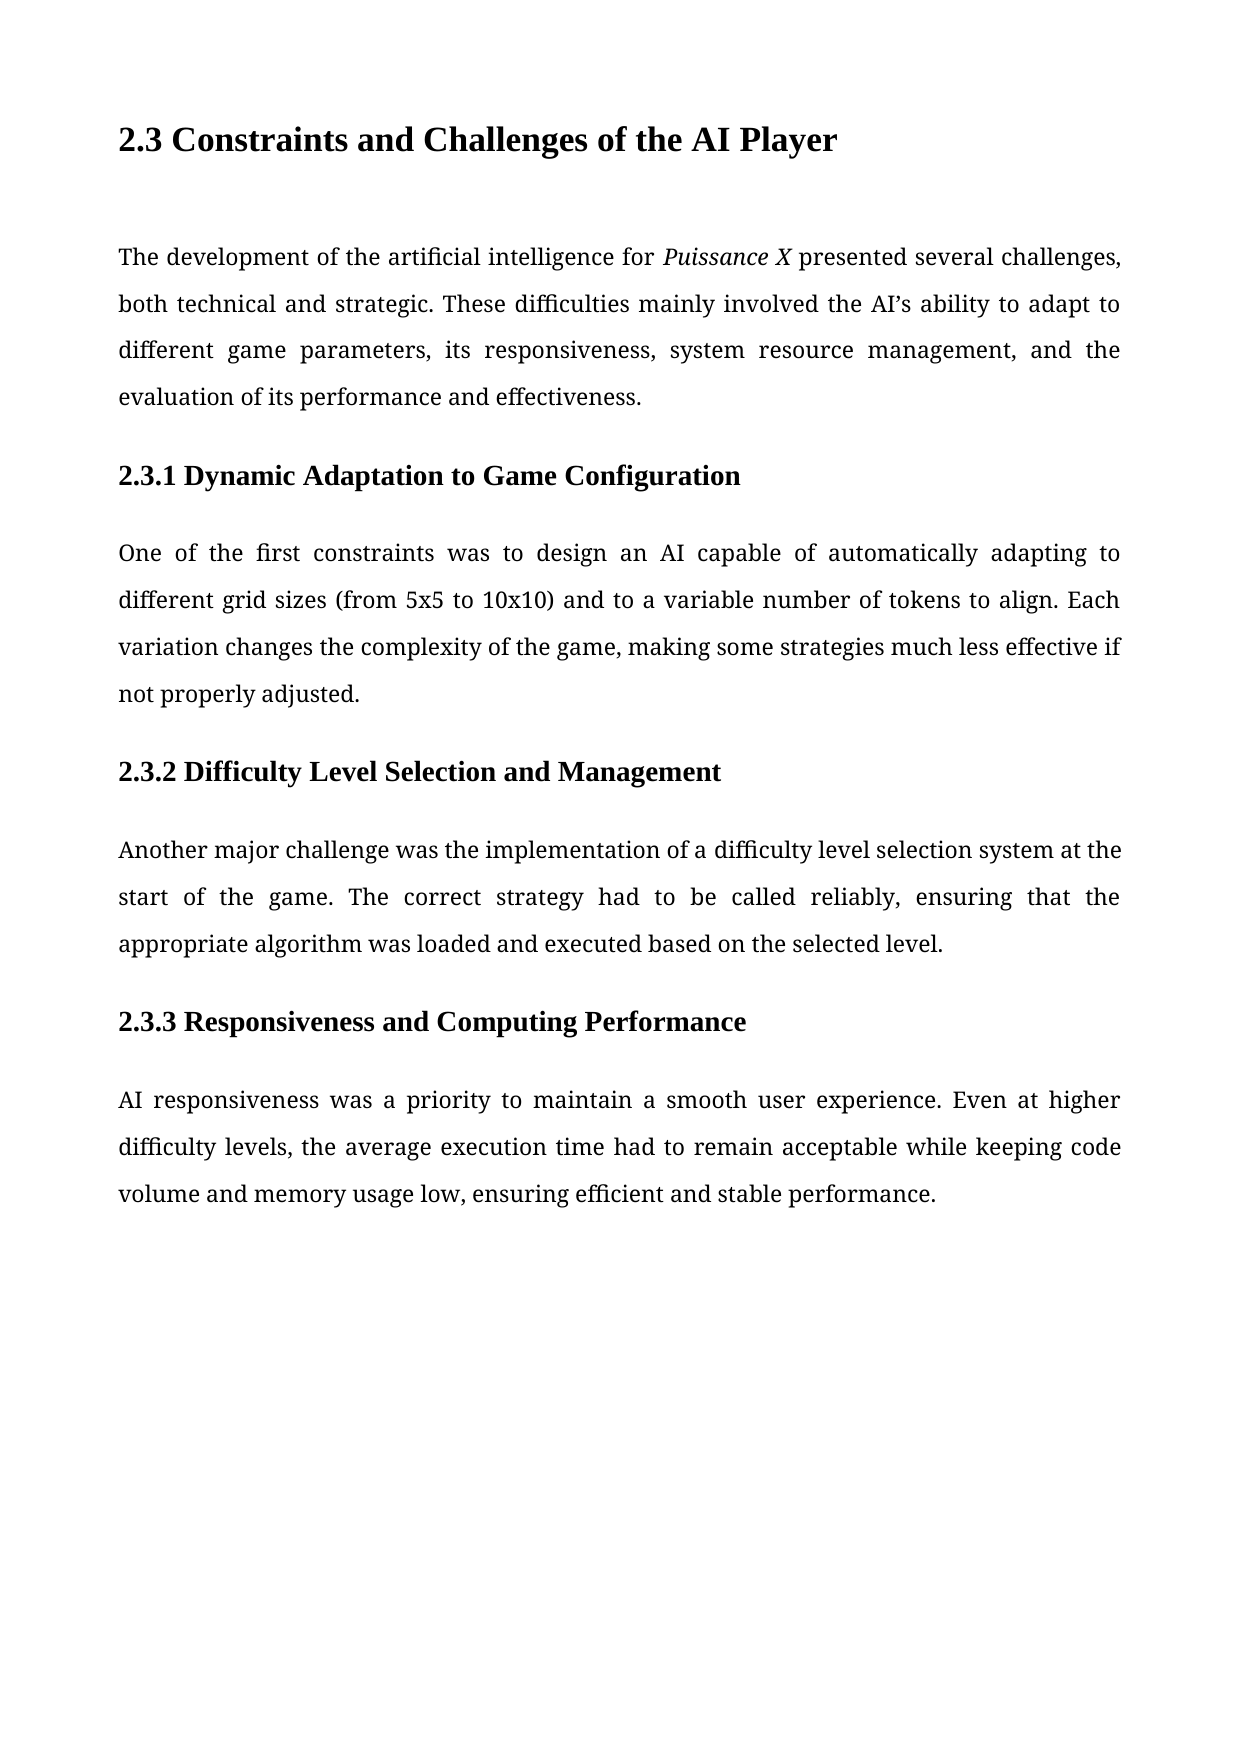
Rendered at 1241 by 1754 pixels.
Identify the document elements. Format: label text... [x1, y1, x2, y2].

text AI responsiveness was a priority to maintain a smooth user experience. Even at higher difficulty levels, the average execution time had to remain acceptable while keeping code volume and memory usage low, ensuring efficient and stable performance. [118, 1084, 1122, 1209]
subtitle 2.3.1 Dynamic Adaptation to Game Configuration [118, 458, 1122, 491]
text Another major challenge was the implementation of a difficulty level selection system at the start of the game. The correct strategy had to be called reliably, ensuring that the appropriate algorithm was loaded and executed based on the selected level. [118, 834, 1122, 959]
text One of the first constraints was to design an AI capable of automatically adapting to different grid sizes (from 5x5 to 10x10) and to a variable number of tokens to align. Each variation changes the complexity of the game, making some strategies much less effective if not properly adjusted. [118, 537, 1122, 709]
subtitle 2.3.2 Difficulty Level Selection and Management [118, 754, 1122, 788]
subtitle 2.3 Constraints and Challenges of the AI Player [118, 118, 1122, 159]
text The development of the artificial intelligence for Puissance X presented several challenges, both technical and strategic. These difficulties mainly involved the AI’s ability to adapt to different game parameters, its responsiveness, system resource management, and the evaluation of its performance and effectiveness. [118, 241, 1122, 412]
subtitle 2.3.3 Responsiveness and Computing Performance [118, 1004, 1122, 1038]
